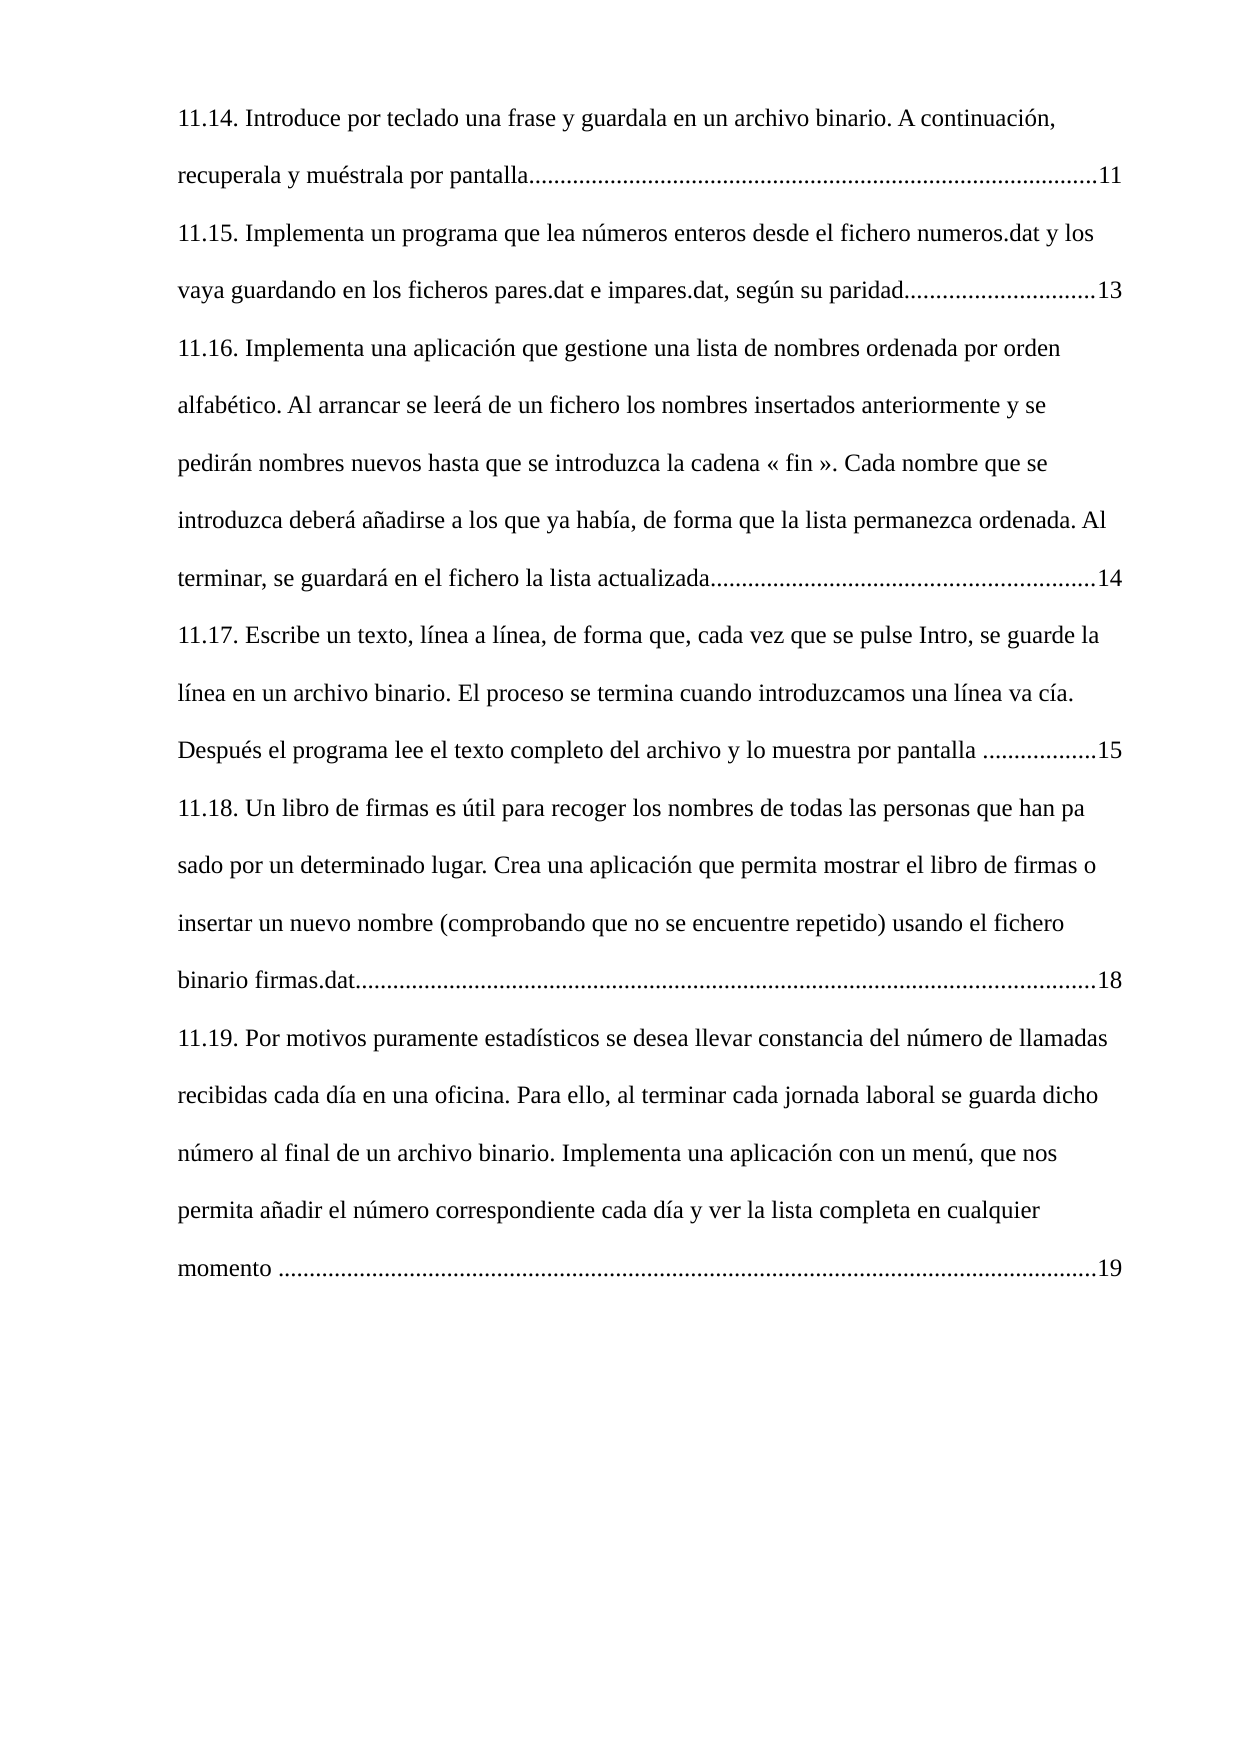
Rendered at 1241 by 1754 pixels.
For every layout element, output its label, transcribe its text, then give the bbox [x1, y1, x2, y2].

text 11.19. Por motivos puramente estadísticos se desea llevar constancia del número de llamadas recibidas cada día en una oficina. Para ello, al terminar cada jornada laboral se guarda dicho número al final de un archivo binario. Implementa una aplicación con un menú, que nos permita añadir el número correspondiente cada día y ver la lista completa en cualquier momento . 19 [177, 1023, 1122, 1282]
text 11.18. Un libro de firmas es útil para recoger los nombres de todas las personas que han pa sado por un determinado lugar. Crea una aplicación que permita mostrar el libro de firmas o insertar un nuevo nombre (comprobando que no se encuentre repetido) usando el fichero binario firmas.dat. 18 [177, 793, 1122, 994]
text 11.14. Introduce por teclado una frase y guardala en un archivo binario. A continuación, recuperala y muéstrala por pantalla. 11 [177, 103, 1122, 189]
text 11.15. Implementa un programa que lea números enteros desde el fichero numeros.dat y los vaya guardando en los ficheros pares.dat e impares.dat, según su paridad. 13 [177, 218, 1122, 304]
text 11.16. Implementa una aplicación que gestione una lista de nombres ordenada por orden alfabético. Al arrancar se leerá de un fichero los nombres insertados anteriormente y se pedirán nombres nuevos hasta que se introduzca la cadena « fin ». Cada nombre que se introduzca deberá añadirse a los que ya había, de forma que la lista permanezca ordenada. Al terminar, se guardará en el fichero la lista actualizada. 14 [177, 333, 1122, 592]
text 11.17. Escribe un texto, línea a línea, de forma que, cada vez que se pulse Intro, se guarde la línea en un archivo binario. El proceso se termina cuando introduzcamos una línea va cía. Después el programa lee el texto completo del archivo y lo muestra por pantalla . 15 [177, 621, 1122, 764]
